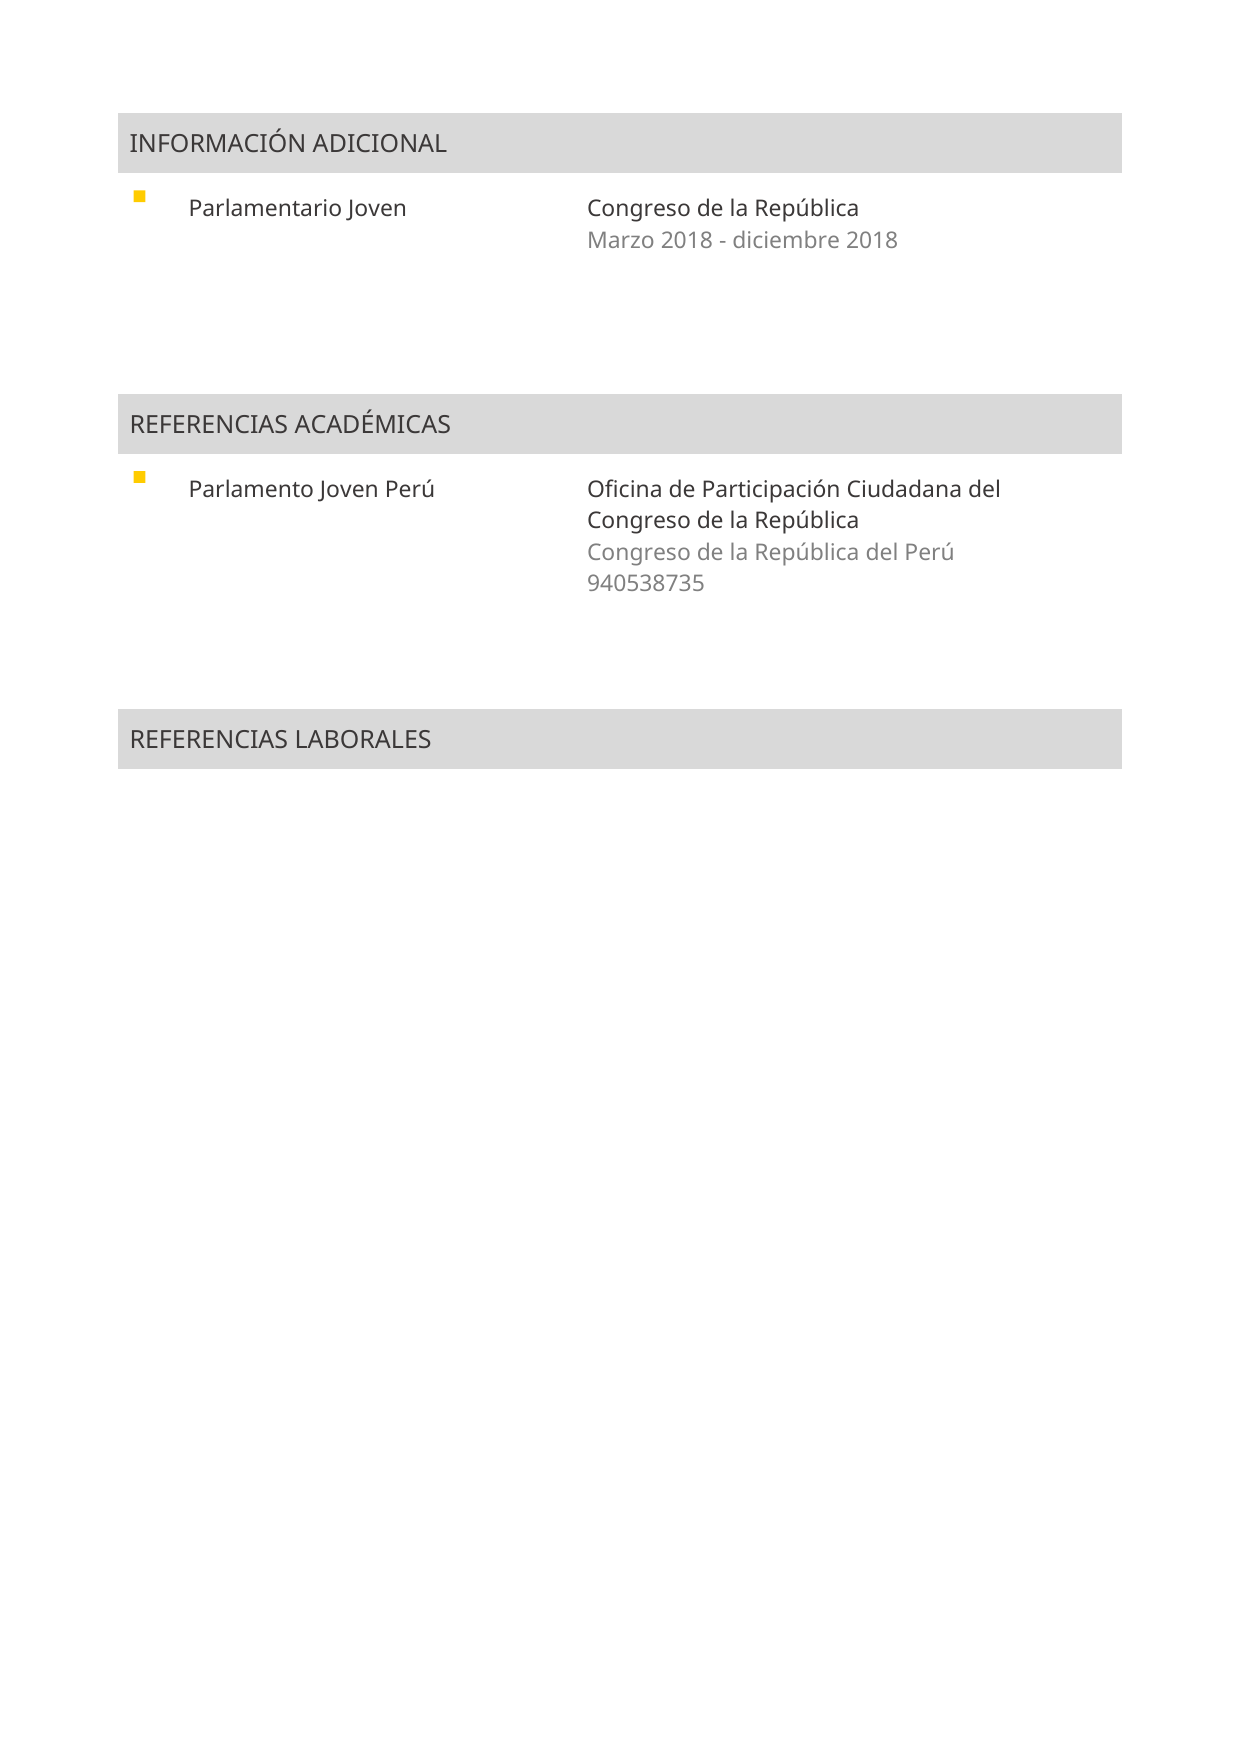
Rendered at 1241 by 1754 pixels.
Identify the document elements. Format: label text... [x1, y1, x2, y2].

table_cell [162, 454, 561, 616]
table_cell [162, 174, 561, 320]
table_header REFERENCIAS LABORALES [118, 709, 1122, 769]
table_cell [561, 174, 1122, 320]
table_cell [118, 174, 162, 320]
table_cell [118, 454, 162, 616]
table_header REFERENCIAS ACADÉMICAS [118, 394, 1122, 454]
table_cell [561, 454, 1122, 616]
table_header INFORMACIÓN ADICIONAL [118, 113, 1122, 173]
